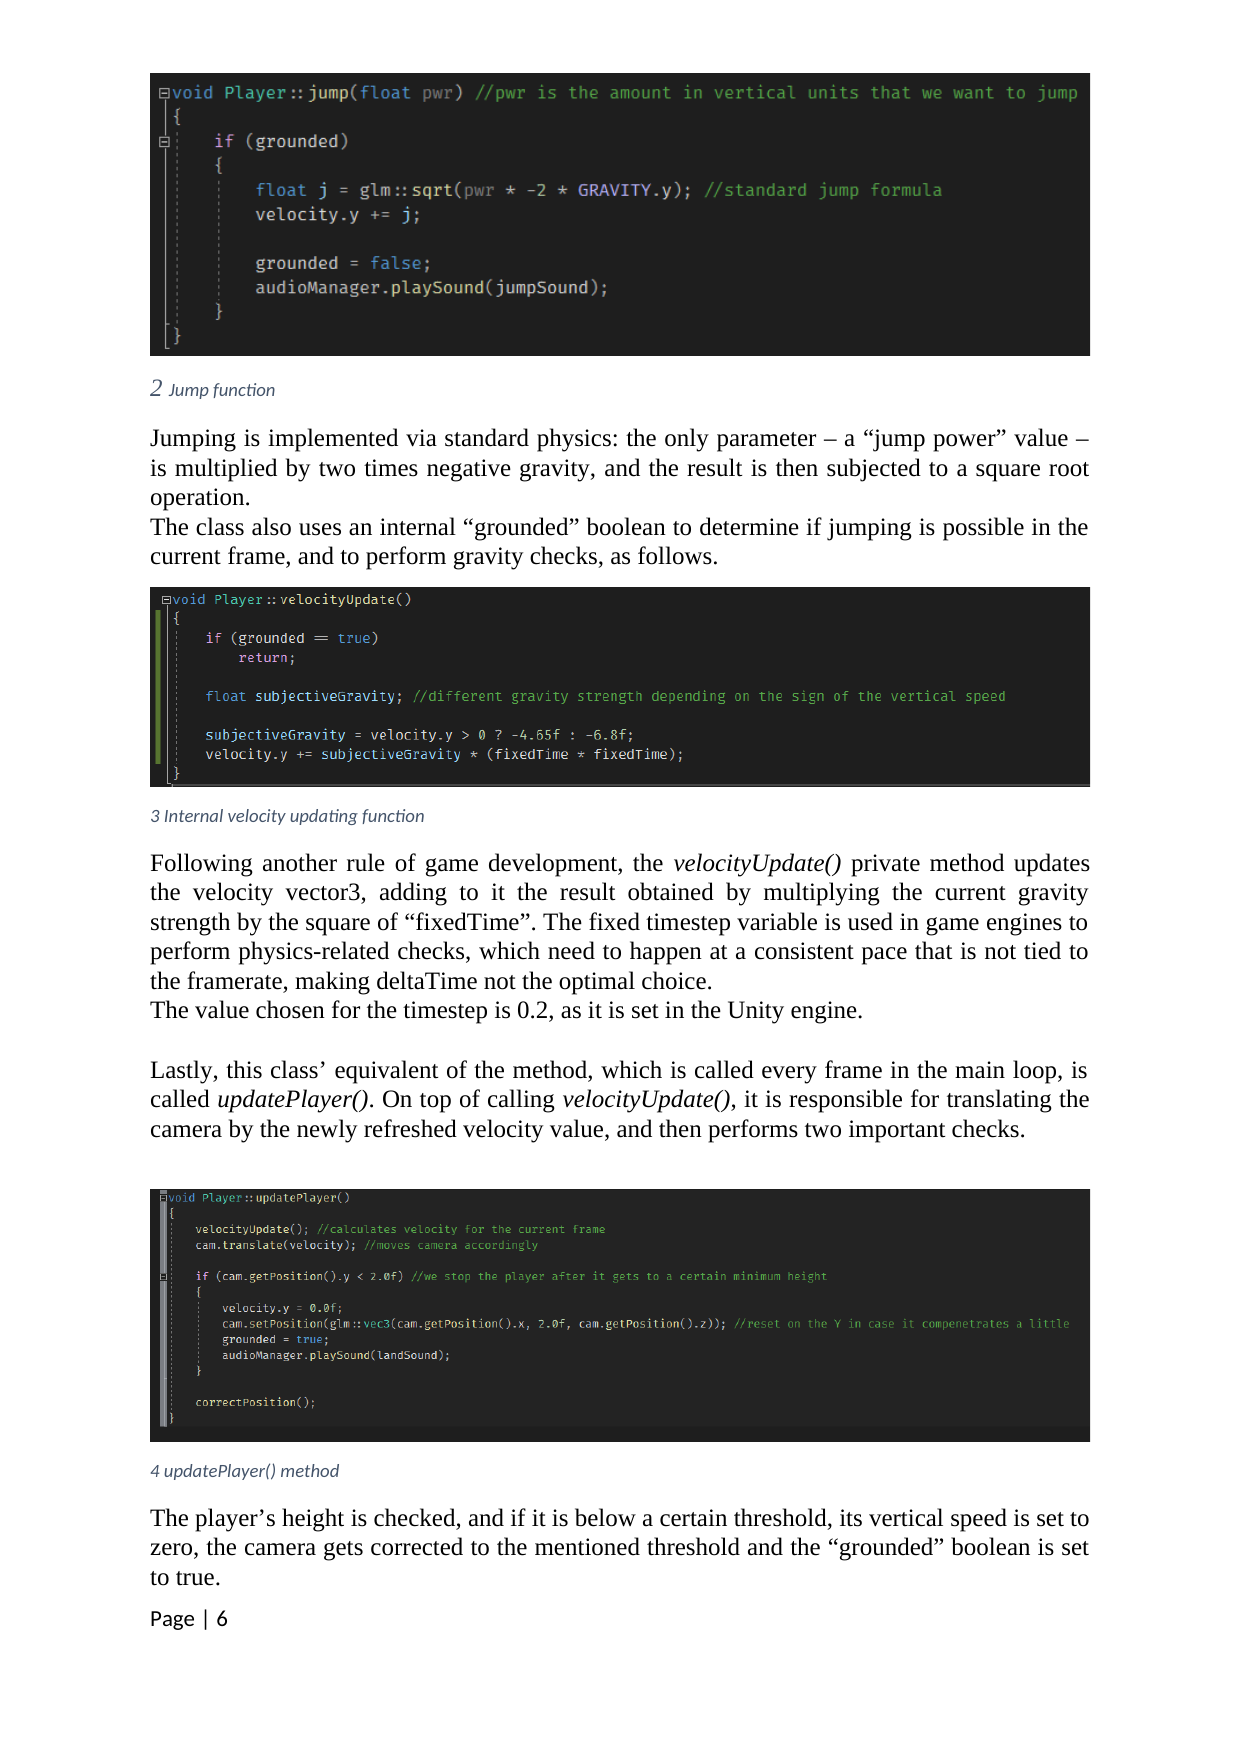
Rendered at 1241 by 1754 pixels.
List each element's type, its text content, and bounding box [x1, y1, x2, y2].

text The player’s height is checked, and if it is below a certain threshold, its vertical speed is set to zero, the camera gets corrected to the mentioned threshold and the “grounded” boolean is set to true. [150, 1503, 1090, 1591]
text 3 Internal velocity updating function [150, 804, 1090, 827]
text 4 updatePlayer() method [150, 1459, 1090, 1482]
text Following another rule of game development, the velocityUpdate() private method updates the velocity vector3, adding to it the result obtained by multiplying the current gravity strength by the square of “fixedTime”. The fixed timestep variable is used in game engines to perform physics-related checks, which need to happen at a consistent pace that is not tied to the framerate, making deltaTime not the optimal choice. The value chosen for the timestep is 0.2, as it is set in the Unity engine. Lastly, this class’ equivalent of the method, which is called every frame in the main loop, is called updatePlayer(). On top of calling velocityUpdate(), it is responsible for translating the camera by the newly refreshed velocity value, and then performs two important checks. [150, 848, 1090, 1143]
text 2 Jump function [150, 373, 1090, 402]
text Jumping is implemented via standard physics: the only parameter – a “jump power” value – is multiplied by two times negative gravity, and the result is then subjected to a square root operation. The class also uses an internal “grounded” boolean to determine if jumping is possible in the current frame, and to perform gravity checks, as follows. [150, 423, 1090, 570]
